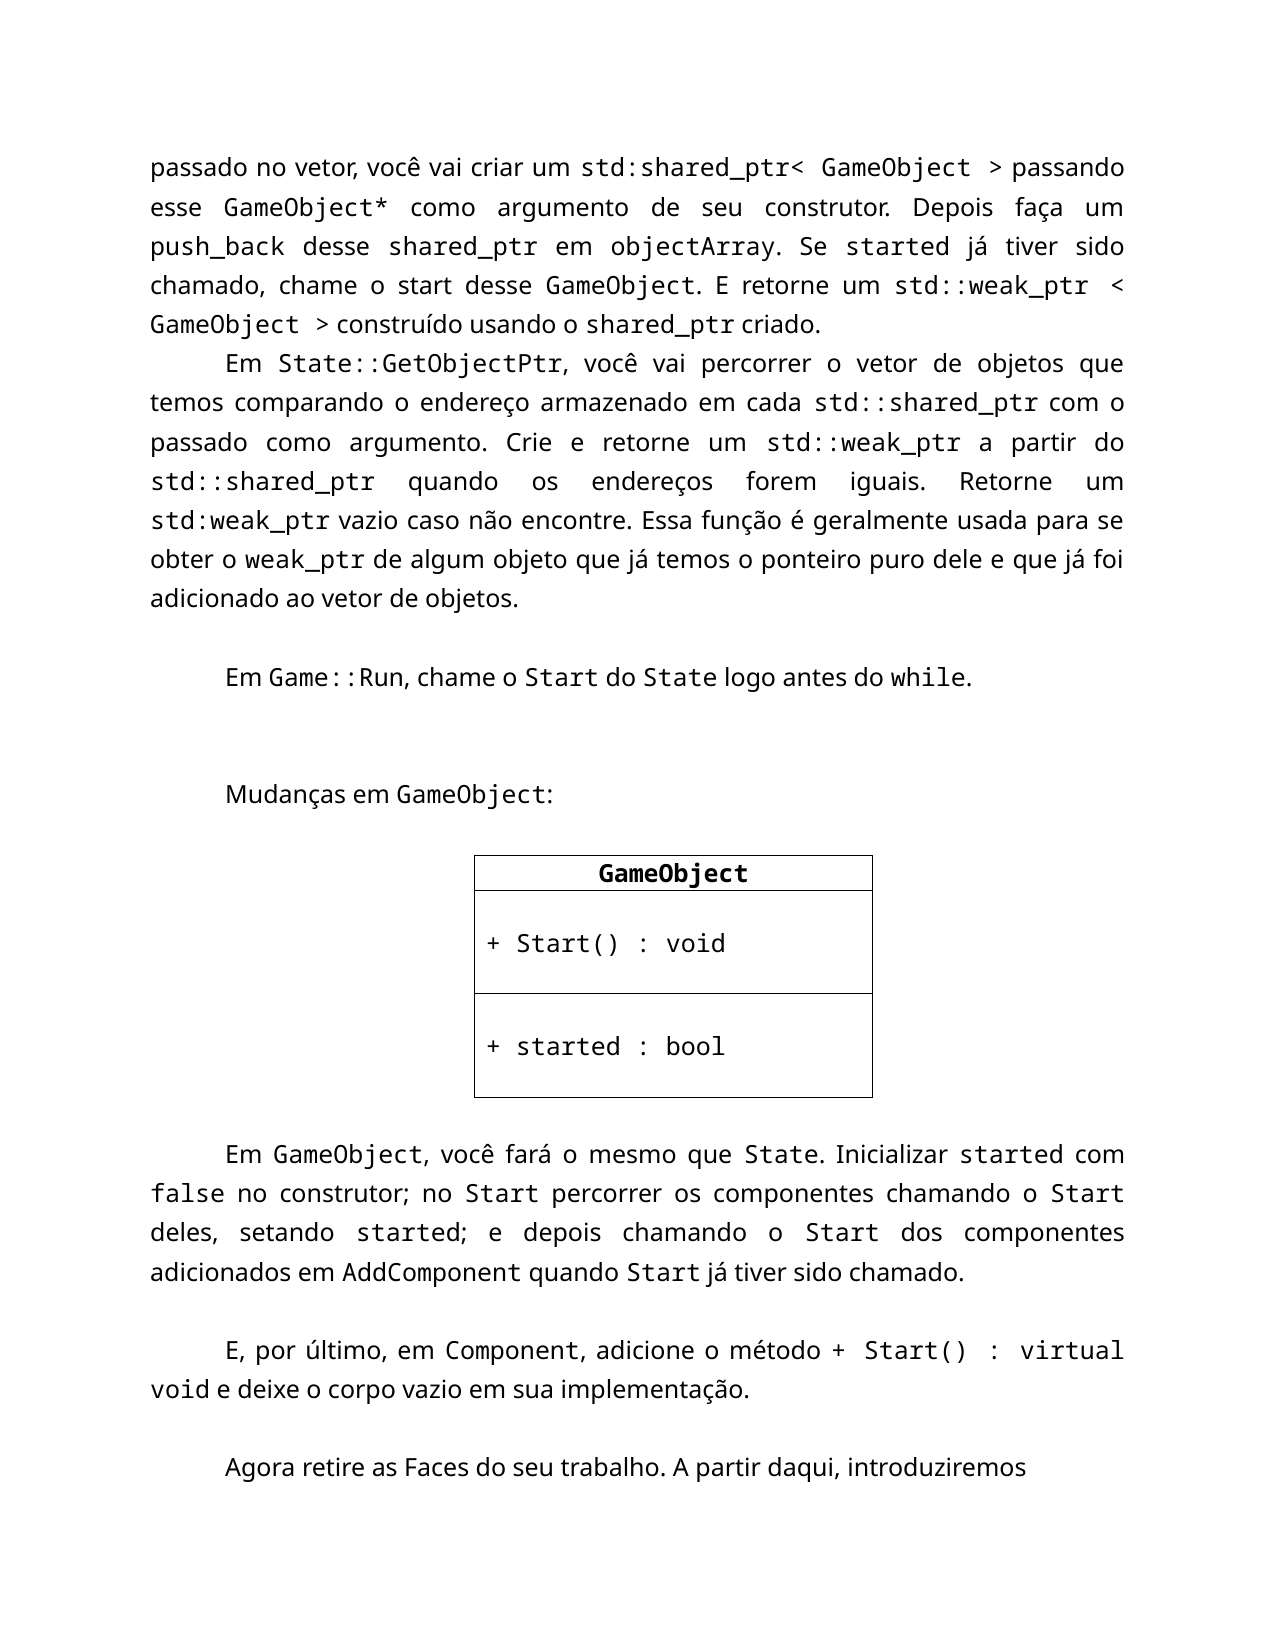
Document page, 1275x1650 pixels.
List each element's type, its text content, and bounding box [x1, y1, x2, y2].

text Mudanças em GameObject: [150, 777, 1125, 811]
text passado no vetor, você vai criar um std:shared_ptr< GameObject > passando esse GameObject* como argumento de seu construtor. Depois faça um push_back desse shared_ptr em objectArray. Se started já tiver sido chamado, chame o start desse GameObject. E retorne um std::weak_ptr < GameObject > construído usando o shared_ptr criado. [150, 150, 1125, 341]
text E, por último, em Component, adicione o método + Start() : virtual void e deixe o corpo vazio em sua implementação. [150, 1333, 1125, 1406]
table_cell + started : bool [475, 994, 872, 1097]
text Agora retire as Faces do seu trabalho. A partir daqui, introduziremos [150, 1450, 1125, 1484]
text Em GameObject, você fará o mesmo que State. Inicializar started com false no construtor; no Start percorrer os componentes chamando o Start deles, setando started; e depois chamando o Start dos componentes adicionados em AddComponent quando Start já tiver sido chamado. [150, 1137, 1125, 1288]
table_cell + Start() : void [475, 891, 872, 993]
table_header GameObject [475, 856, 872, 890]
text Em Game::Run, chame o Start do State logo antes do while. [150, 659, 1125, 693]
text Em State::GetObjectPtr, você vai percorrer o vetor de objetos que temos comparando o endereço armazenado em cada std::shared_ptr com o passado como argumento. Crie e retorne um std::weak_ptr a partir do std::shared_ptr quando os endereços forem iguais. Retorne um std:weak_ptr vazio caso não encontre. Essa função é geralmente usada para se obter o weak_ptr de algum objeto que já temos o ponteiro puro dele e que já foi adicionado ao vetor de objetos. [150, 346, 1125, 615]
